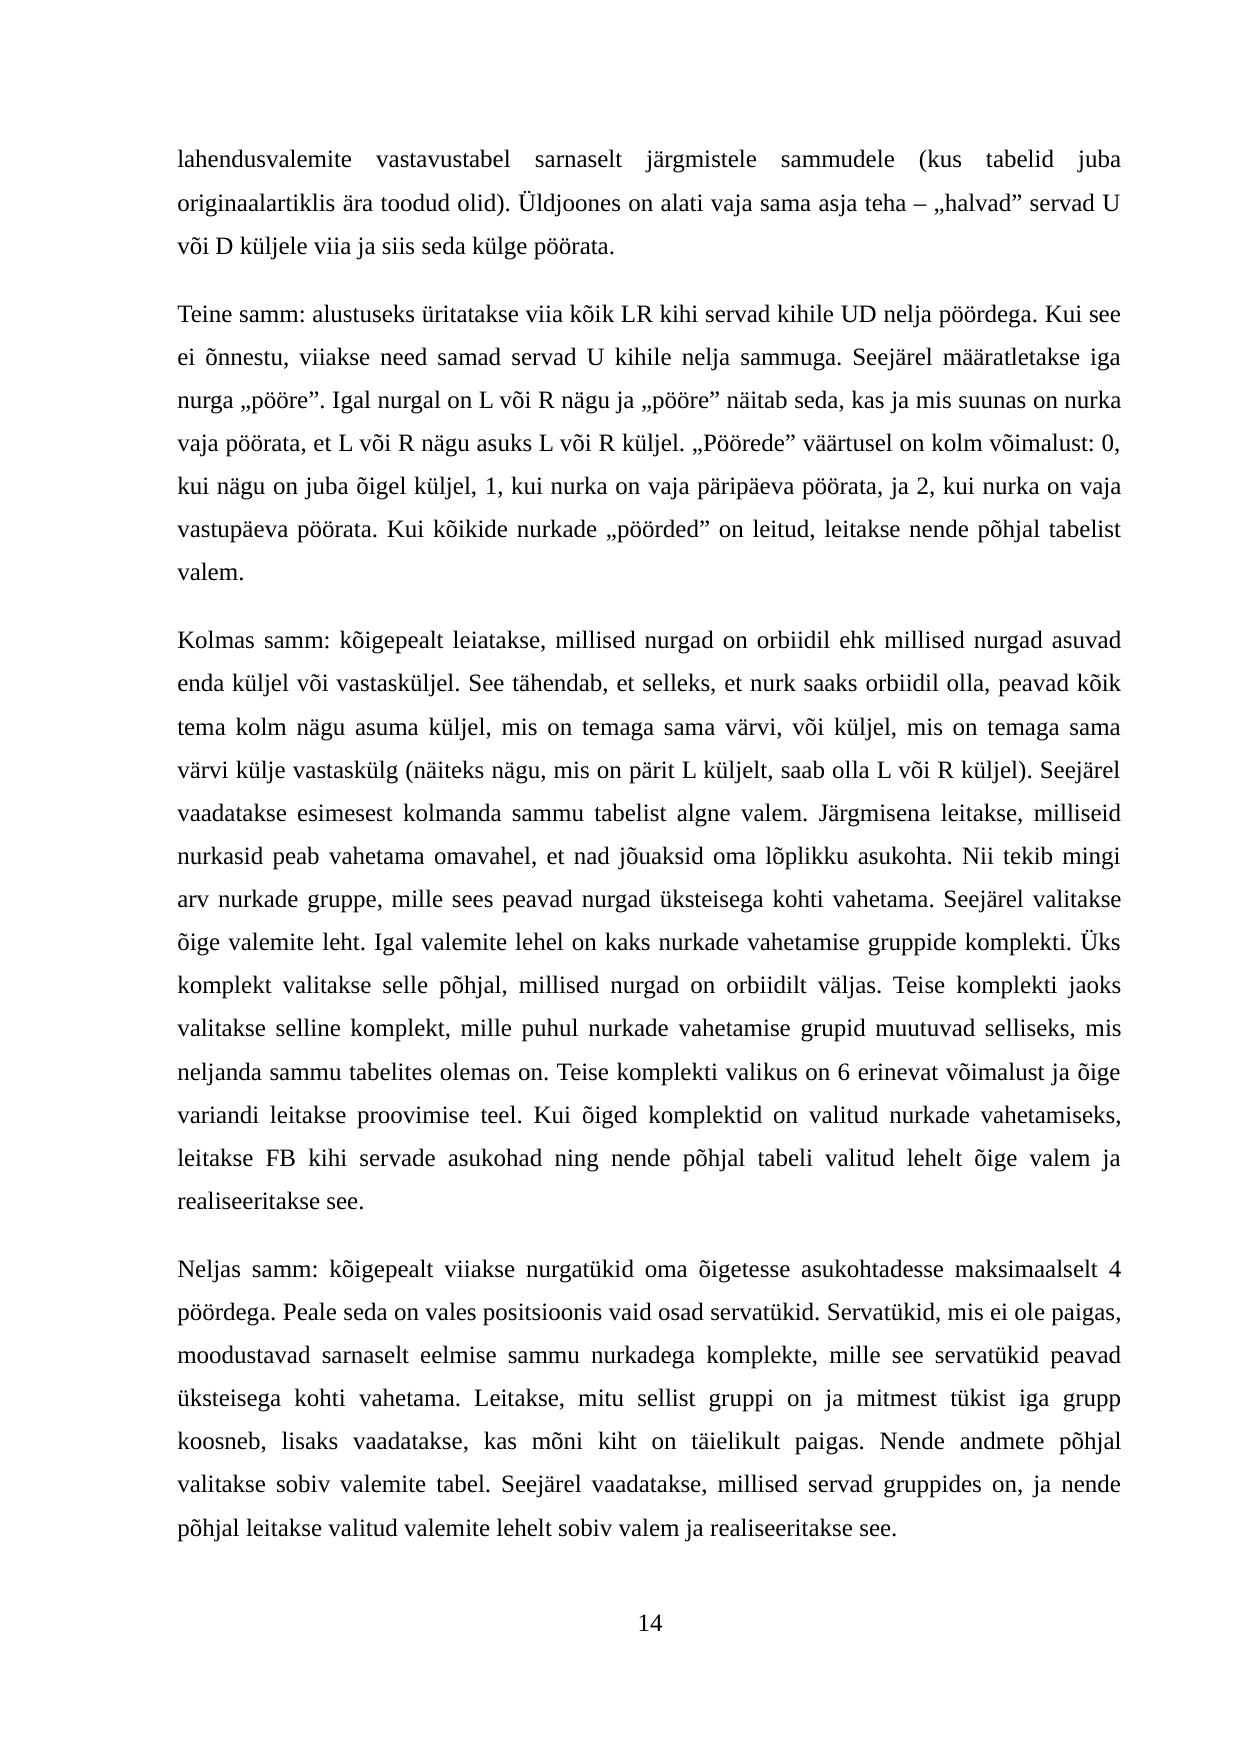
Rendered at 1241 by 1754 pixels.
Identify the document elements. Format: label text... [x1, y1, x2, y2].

text Teine samm: alustuseks üritatakse viia kõik LR kihi servad kihile UD nelja pöördega. Kui see ei õnnestu, viiakse need samad servad U kihile nelja sammuga. Seejärel määratletakse iga nurga „pööre”. Igal nurgal on L või R nägu ja „pööre” näitab seda, kas ja mis suunas on nurka vaja pöörata, et L või R nägu asuks L või R küljel. „Pöörede” väärtusel on kolm võimalust: 0, kui nägu on juba õigel küljel, 1, kui nurka on vaja päripäeva pöörata, ja 2, kui nurka on vaja vastupäeva pöörata. Kui kõikide nurkade „pöörded” on leitud, leitakse nende põhjal tabelist valem. [177, 299, 1122, 586]
text Kolmas samm: kõigepealt leiatakse, millised nurgad on orbiidil ehk millised nurgad asuvad enda küljel või vastasküljel. See tähendab, et selleks, et nurk saaks orbiidil olla, peavad kõik tema kolm nägu asuma küljel, mis on temaga sama värvi, või küljel, mis on temaga sama värvi külje vastaskülg (näiteks nägu, mis on pärit L küljelt, saab olla L või R küljel). Seejärel vaadatakse esimesest kolmanda sammu tabelist algne valem. Järgmisena leitakse, milliseid nurkasid peab vahetama omavahel, et nad jõuaksid oma lõplikku asukohta. Nii tekib mingi arv nurkade gruppe, mille sees peavad nurgad üksteisega kohti vahetama. Seejärel valitakse õige valemite leht. Igal valemite lehel on kaks nurkade vahetamise gruppide komplekti. Üks komplekt valitakse selle põhjal, millised nurgad on orbiidilt väljas. Teise komplekti jaoks valitakse selline komplekt, mille puhul nurkade vahetamise grupid muutuvad selliseks, mis neljanda sammu tabelites olemas on. Teise komplekti valikus on 6 erinevat võimalust ja õige variandi leitakse proovimise teel. Kui õiged komplektid on valitud nurkade vahetamiseks, leitakse FB kihi servade asukohad ning nende põhjal tabeli valitud lehelt õige valem ja realiseeritakse see. [177, 625, 1122, 1215]
text Neljas samm: kõigepealt viiakse nurgatükid oma õigetesse asukohtadesse maksimaalselt 4 pöördega. Peale seda on vales positsioonis vaid osad servatükid. Servatükid, mis ei ole paigas, moodustavad sarnaselt eelmise sammu nurkadega komplekte, mille see servatükid peavad üksteisega kohti vahetama. Leitakse, mitu sellist gruppi on ja mitmest tükist iga grupp koosneb, lisaks vaadatakse, kas mõni kiht on täielikult paigas. Nende andmete põhjal valitakse sobiv valemite tabel. Seejärel vaadatakse, millised servad gruppides on, ja nende põhjal leitakse valitud valemite lehelt sobiv valem ja realiseeritakse see. [177, 1254, 1122, 1541]
text lahendusvalemite vastavustabel sarnaselt järgmistele sammudele (kus tabelid juba originaalartiklis ära toodud olid). Üldjoones on alati vaja sama asja teha – „halvad” servad U või D küljele viia ja siis seda külge pöörata. [177, 144, 1122, 259]
